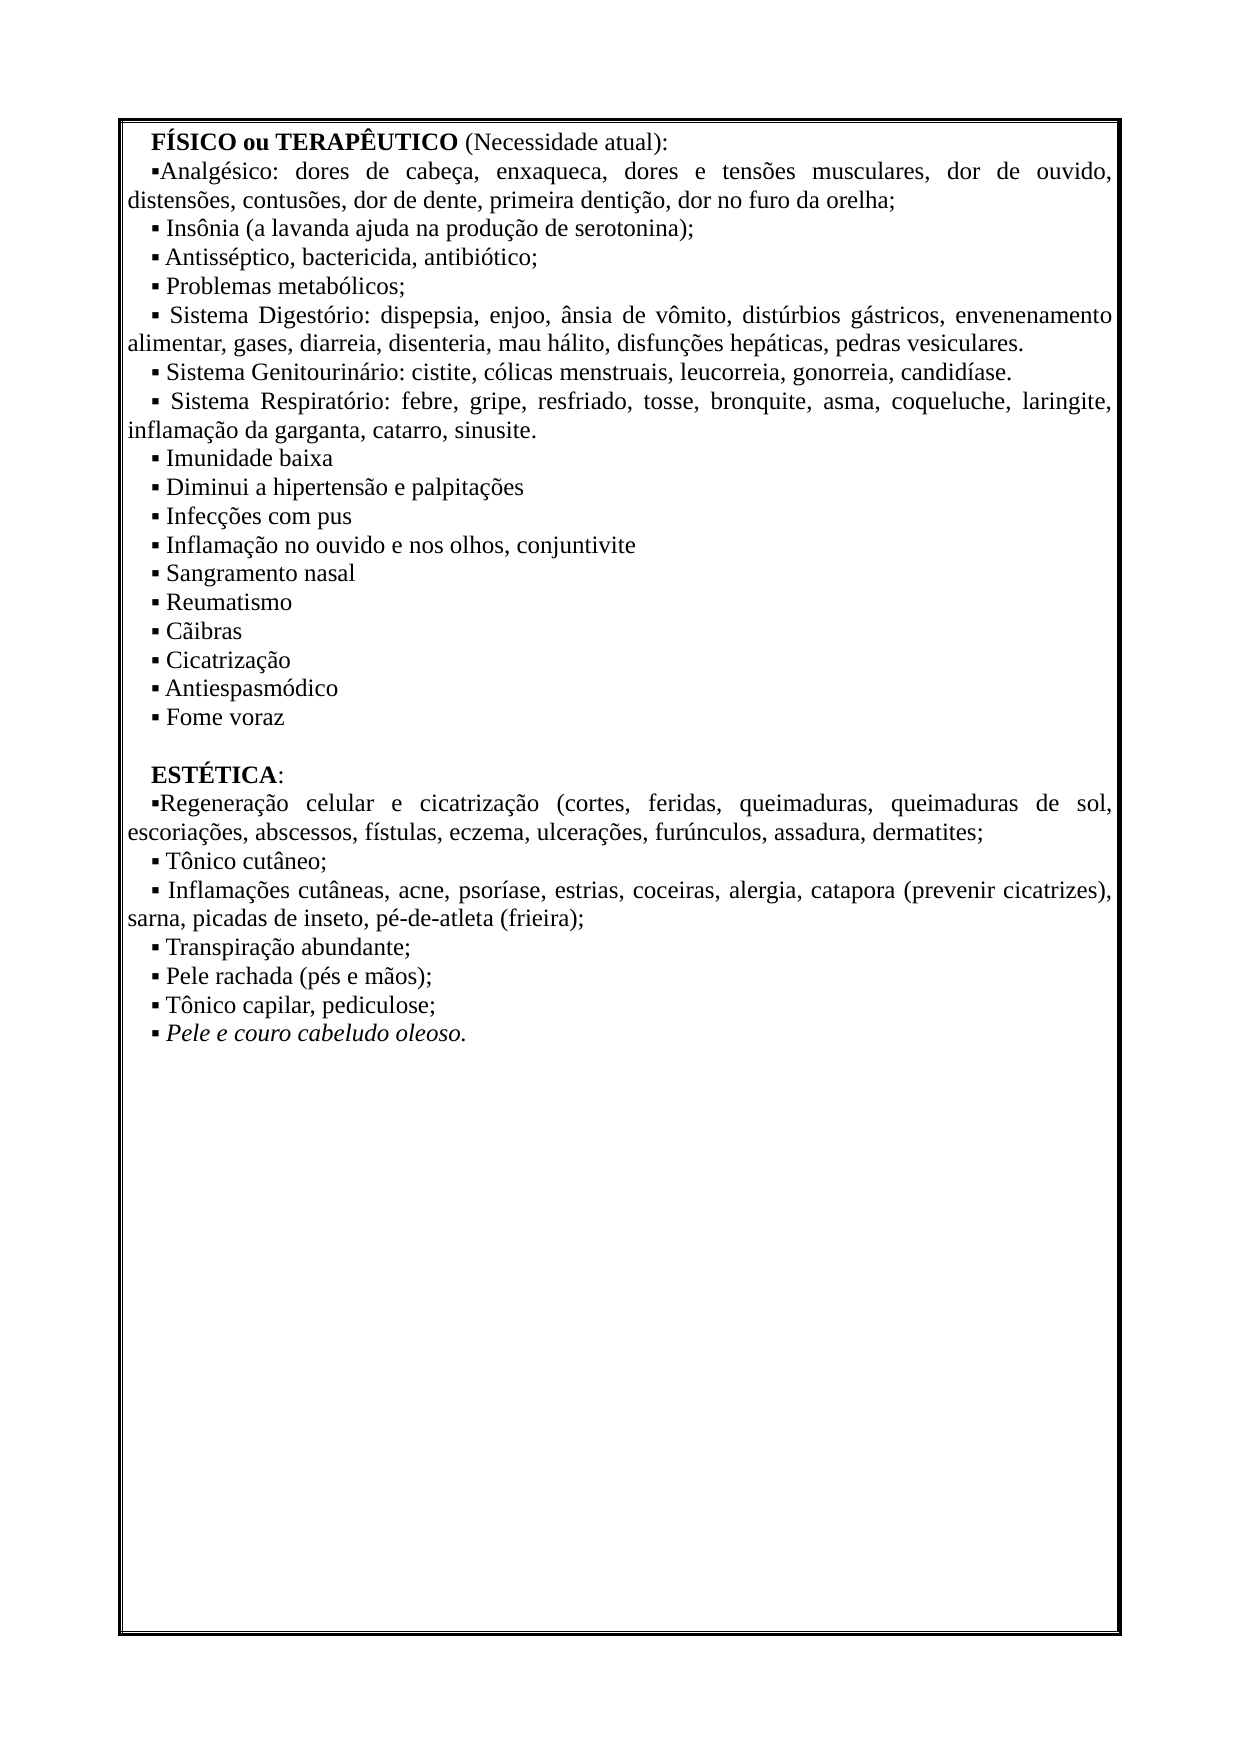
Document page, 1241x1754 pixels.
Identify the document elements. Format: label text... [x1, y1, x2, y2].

text ▪Analgésico: dores de cabeça, enxaqueca, dores e tensões musculares, dor de ouvido, distensões, contusões, dor de dente, primeira dentição, dor no furo da orelha; [127, 156, 1113, 213]
text ▪ Sangramento nasal [127, 558, 1113, 587]
text ▪ Insônia (a lavanda ajuda na produção de serotonina); [127, 213, 1113, 242]
text ▪ Pele e couro cabeludo oleoso. [127, 1018, 1113, 1047]
text ▪ Infecções com pus [127, 501, 1113, 530]
text ▪ Cicatrização [127, 645, 1113, 673]
text FÍSICO ou TERAPÊUTICO (Necessidade atual): [127, 127, 1113, 156]
text ▪ Problemas metabólicos; [127, 271, 1113, 300]
text ▪ Antisséptico, bactericida, antibiótico; [127, 242, 1113, 271]
text ▪ Cãibras [127, 616, 1113, 645]
text ▪Regeneração celular e cicatrização (cortes, feridas, queimaduras, queimaduras de sol, escoriações, abscessos, fístulas, eczema, ulcerações, furúnculos, assadura, dermatites; [127, 788, 1113, 846]
text ▪ Inflamação no ouvido e nos olhos, conjuntivite [127, 530, 1113, 558]
text ▪ Sistema Respiratório: febre, gripe, resfriado, tosse, bronquite, asma, coqueluche, laringite, inflamação da garganta, catarro, sinusite. [127, 386, 1113, 443]
text ▪ Diminui a hipertensão e palpitações [127, 472, 1113, 501]
text ▪ Pele rachada (pés e mãos); [127, 961, 1113, 990]
text ▪ Reumatismo [127, 587, 1113, 616]
text ESTÉTICA: [127, 760, 1113, 788]
text ▪ Sistema Genitourinário: cistite, cólicas menstruais, leucorreia, gonorreia, candidíase. [127, 357, 1113, 386]
text ▪ Tônico capilar, pediculose; [127, 990, 1113, 1018]
text ▪ Antiespasmódico [127, 673, 1113, 702]
text ▪ Tônico cutâneo; [127, 846, 1113, 875]
text ▪ Imunidade baixa [127, 443, 1113, 472]
text ▪ Transpiração abundante; [127, 932, 1113, 961]
text ▪ Sistema Digestório: dispepsia, enjoo, ânsia de vômito, distúrbios gástricos, envenenamento alimentar, gases, diarreia, disenteria, mau hálito, disfunções hepáticas, pedras vesiculares. [127, 300, 1113, 357]
text ▪ Fome voraz [127, 702, 1113, 731]
text ▪ Inflamações cutâneas, acne, psoríase, estrias, coceiras, alergia, catapora (prevenir cicatrizes), sarna, picadas de inseto, pé-de-atleta (frieira); [127, 875, 1113, 932]
